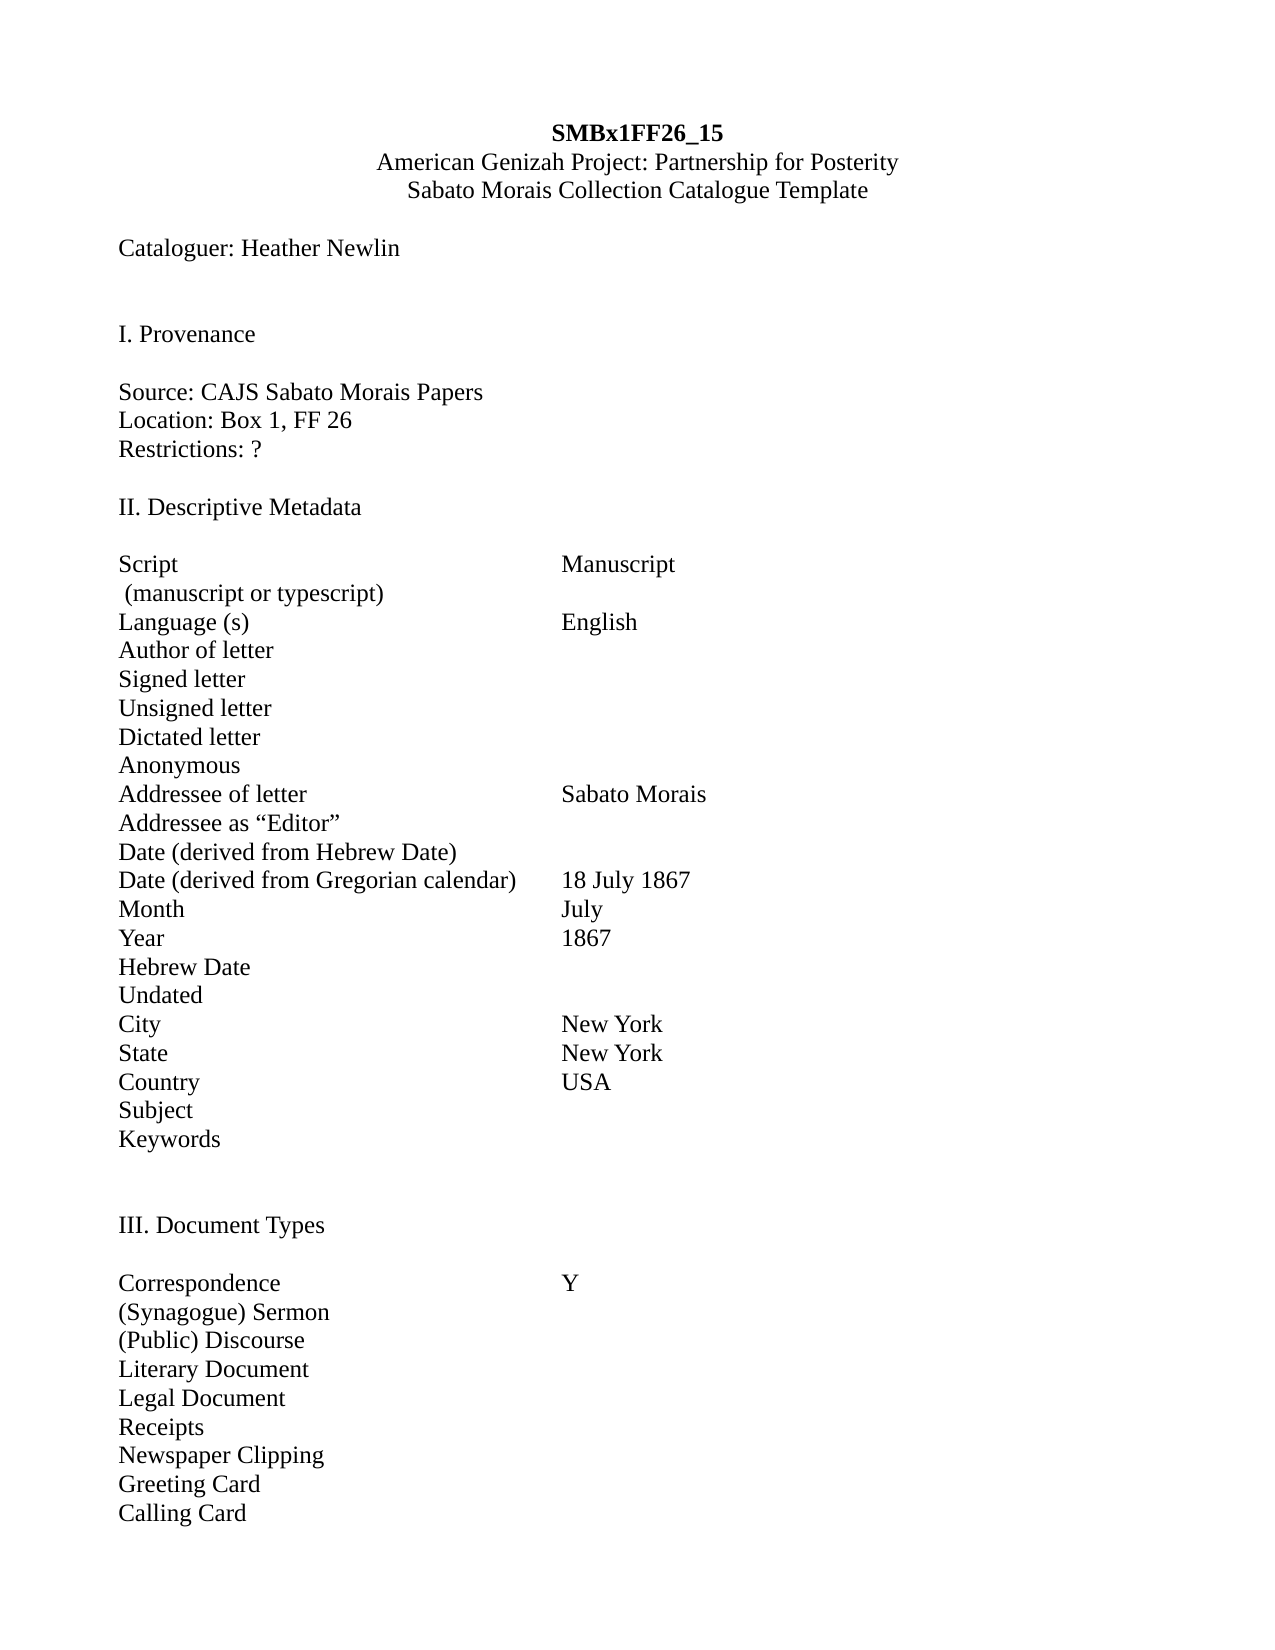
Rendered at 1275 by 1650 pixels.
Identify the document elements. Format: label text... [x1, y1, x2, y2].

text Hebrew Date [118, 952, 1157, 981]
text American Genizah Project: Partnership for Posterity [118, 147, 1157, 176]
text III. Document Types [118, 1211, 1157, 1239]
text (Public) Discourse [118, 1326, 1157, 1354]
text Year 1867 [118, 923, 1157, 952]
text Location: Box 1, FF 26 [118, 406, 1157, 434]
text Subject [118, 1096, 1157, 1124]
text (manuscript or typescript) [118, 578, 1157, 607]
text Author of letter [118, 636, 1157, 664]
text Date (derived from Hebrew Date) [118, 837, 1157, 866]
text Correspondence Y [118, 1268, 1157, 1297]
text Literary Document [118, 1354, 1157, 1383]
text Calling Card [118, 1498, 1157, 1527]
text Language (s) English [118, 607, 1157, 636]
text Script Manuscript [118, 549, 1157, 578]
text (Synagogue) Sermon [118, 1297, 1157, 1326]
text City New York [118, 1009, 1157, 1038]
text Country USA [118, 1067, 1157, 1096]
text Undated [118, 981, 1157, 1009]
text Legal Document [118, 1383, 1157, 1412]
text Addressee as “Editor” [118, 808, 1157, 837]
text Keywords [118, 1124, 1157, 1153]
text Greeting Card [118, 1469, 1157, 1498]
text I. Provenance [118, 319, 1157, 348]
text Unsigned letter [118, 693, 1157, 722]
text Date (derived from Gregorian calendar) 18 July 1867 [118, 866, 1157, 894]
text Cataloguer: Heather Newlin [118, 233, 1157, 262]
text Sabato Morais Collection Catalogue Template [118, 176, 1157, 204]
text Signed letter [118, 664, 1157, 693]
text Month July [118, 894, 1157, 923]
text Newspaper Clipping [118, 1441, 1157, 1469]
text II. Descriptive Metadata [118, 492, 1157, 521]
text Source: CAJS Sabato Morais Papers [118, 377, 1157, 406]
text Receipts [118, 1412, 1157, 1441]
text State New York [118, 1038, 1157, 1067]
text Dictated letter [118, 722, 1157, 751]
text Restrictions: ? [118, 434, 1157, 463]
text Addressee of letter Sabato Morais [118, 779, 1157, 808]
text Anonymous [118, 751, 1157, 779]
text SMBx1FF26_15 [118, 118, 1157, 147]
